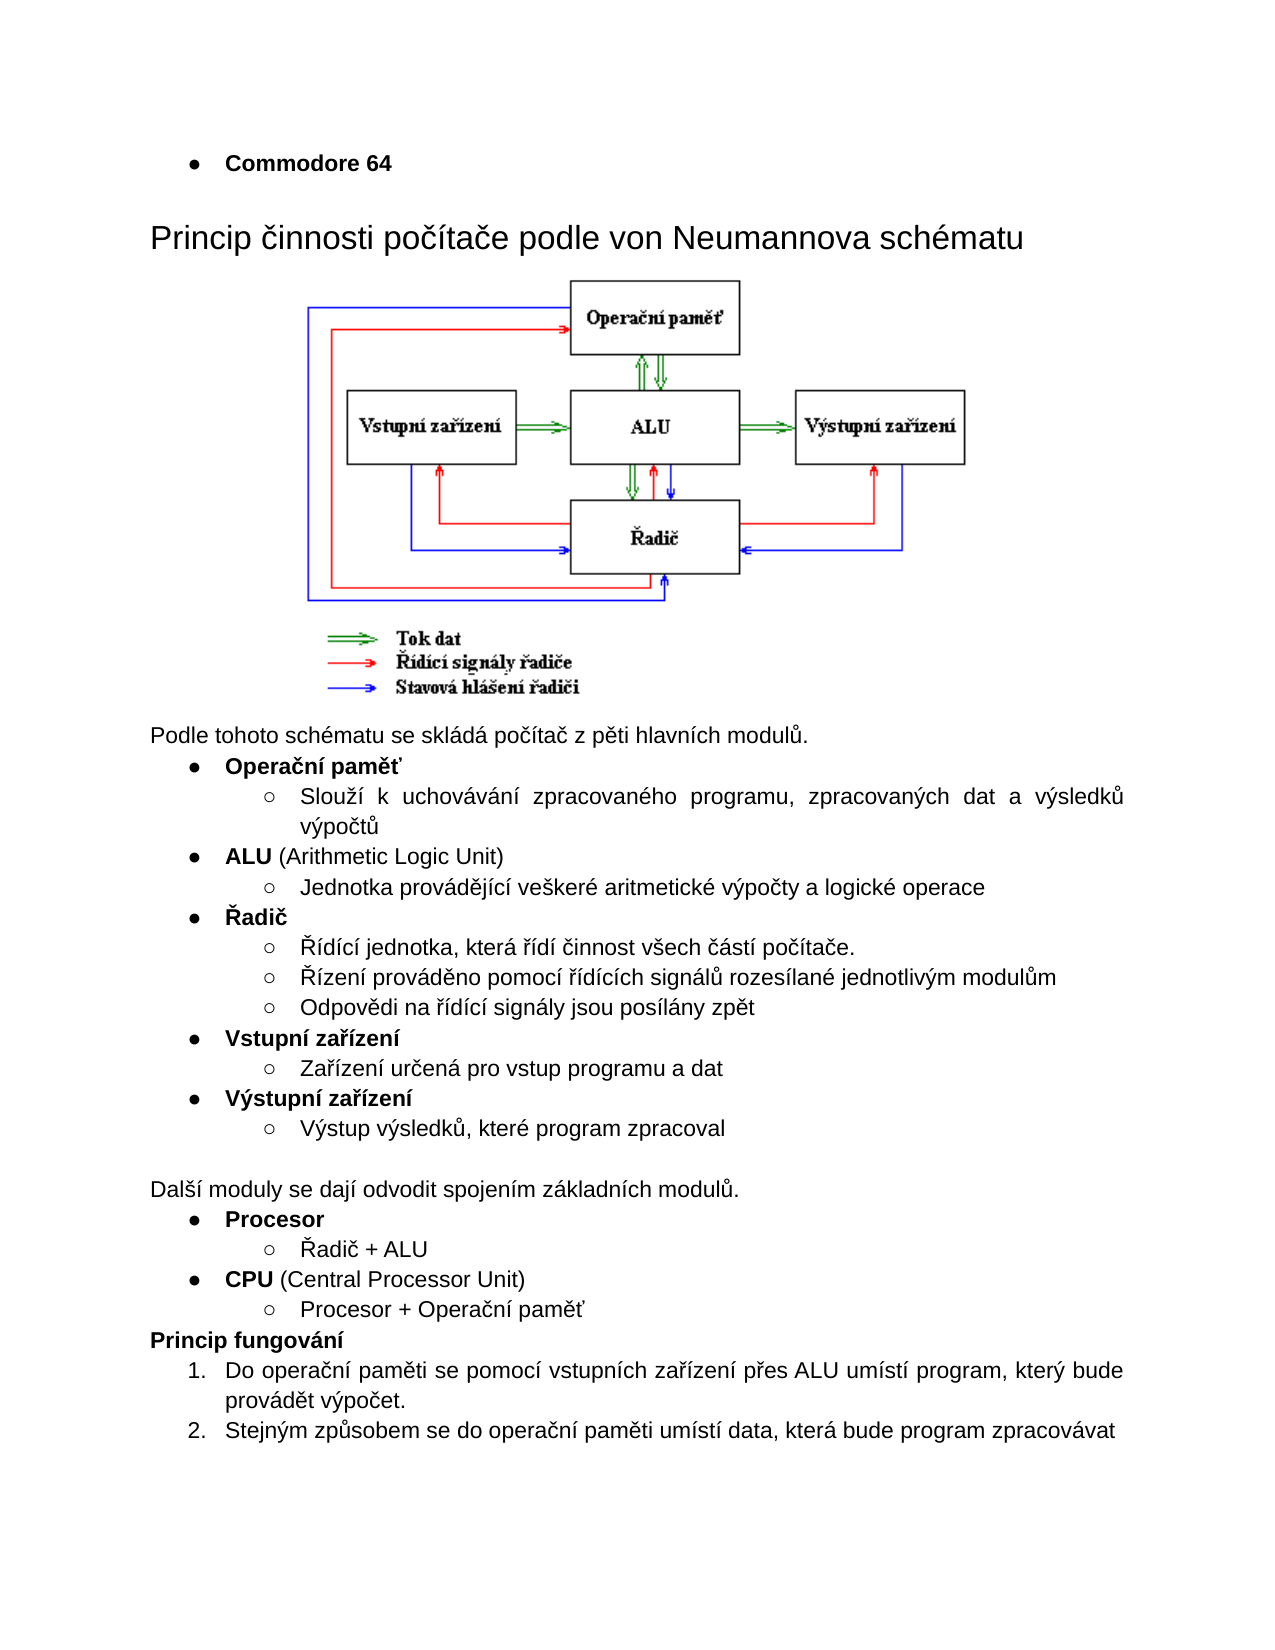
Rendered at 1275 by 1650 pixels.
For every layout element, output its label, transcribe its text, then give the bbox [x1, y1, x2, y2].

list Výstupní zařízení [187, 1085, 1125, 1111]
list Řídící jednotka, která řídí činnost všech částí počítače. [262, 934, 1125, 960]
list Do operační paměti se pomocí vstupních zařízení přes ALU umístí program, který bude provádět výpočet. [187, 1357, 1125, 1413]
list Slouží k uchovávání zpracovaného programu, zpracovaných dat a výsledků výpočtů [262, 783, 1125, 839]
text Podle tohoto schématu se skládá počítač z pěti hlavních modulů. [150, 722, 1125, 749]
list ALU (Arithmetic Logic Unit) [187, 843, 1125, 870]
picture [289, 268, 986, 719]
list Stejným způsobem se do operační paměti umístí data, která bude program zpracovávat [187, 1417, 1125, 1444]
list Procesor [187, 1206, 1125, 1232]
list Řadič + ALU [262, 1236, 1125, 1262]
list Odpovědi na řídící signály jsou posílány zpět [262, 994, 1125, 1021]
list Řízení prováděno pomocí řídících signálů rozesílané jednotlivým modulům [262, 964, 1125, 991]
text Další moduly se dají odvodit spojením základních modulů. [150, 1176, 1125, 1202]
list Vstupní zařízení [187, 1024, 1125, 1051]
list Jednotka provádějící veškeré aritmetické výpočty a logické operace [262, 873, 1125, 900]
text Princip fungování [150, 1327, 1125, 1353]
list Commodore 64 [187, 150, 1125, 176]
list Operační paměť [187, 753, 1125, 779]
list Výstup výsledků, které program zpracoval [262, 1115, 1125, 1142]
subtitle Princip činnosti počítače podle von Neumannova schématu [150, 218, 1125, 256]
list Řadič [187, 904, 1125, 930]
list CPU (Central Processor Unit) [187, 1266, 1125, 1293]
list Procesor + Operační paměť [262, 1296, 1125, 1323]
list Zařízení určená pro vstup programu a dat [262, 1055, 1125, 1081]
